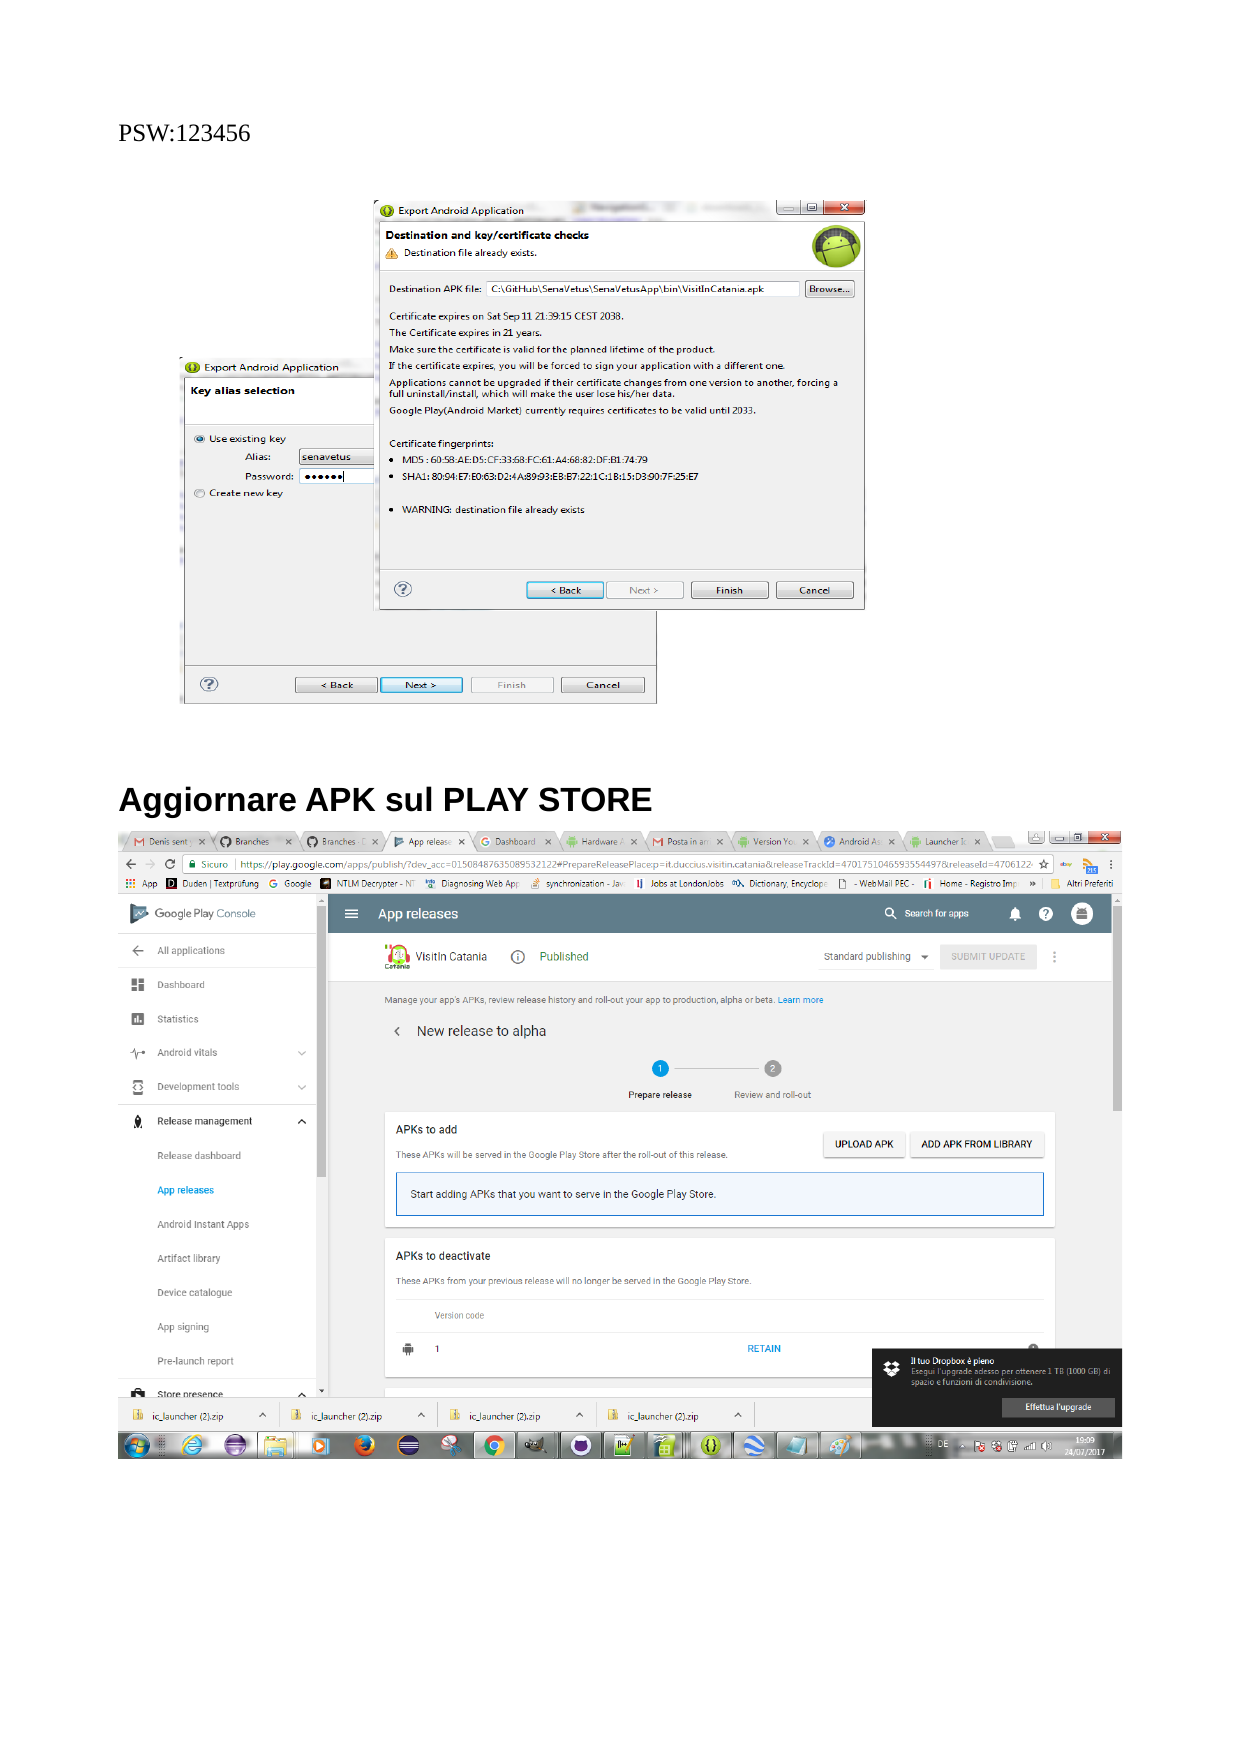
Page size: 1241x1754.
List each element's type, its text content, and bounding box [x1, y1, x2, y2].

subtitle Aggiornare APK sul PLAY STORE [118, 780, 1122, 819]
text PSW:123456 [118, 118, 1122, 147]
picture [118, 831, 1123, 1459]
